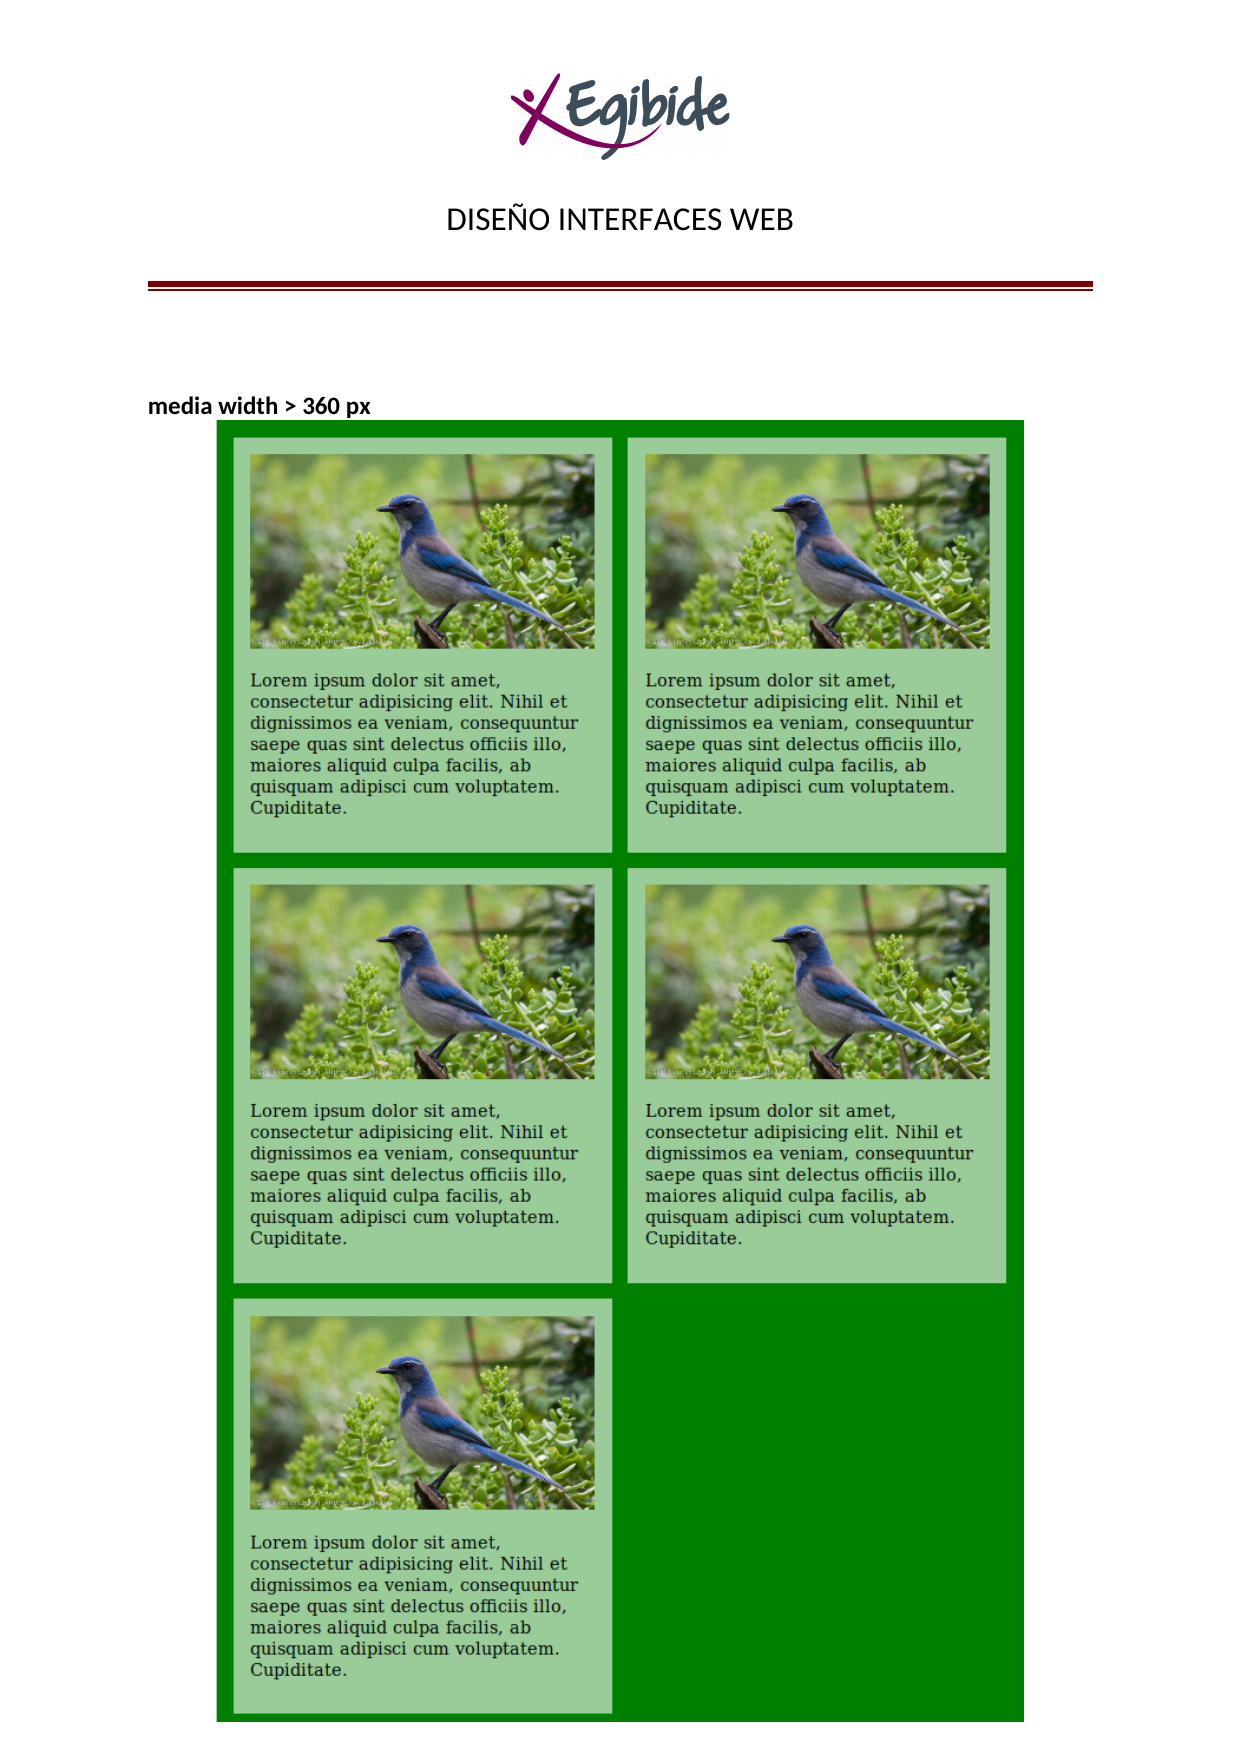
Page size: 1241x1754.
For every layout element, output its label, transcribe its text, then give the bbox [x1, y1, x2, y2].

picture [216, 420, 1024, 1722]
picture [510, 73, 730, 160]
text media width > 360 px [148, 390, 1093, 420]
